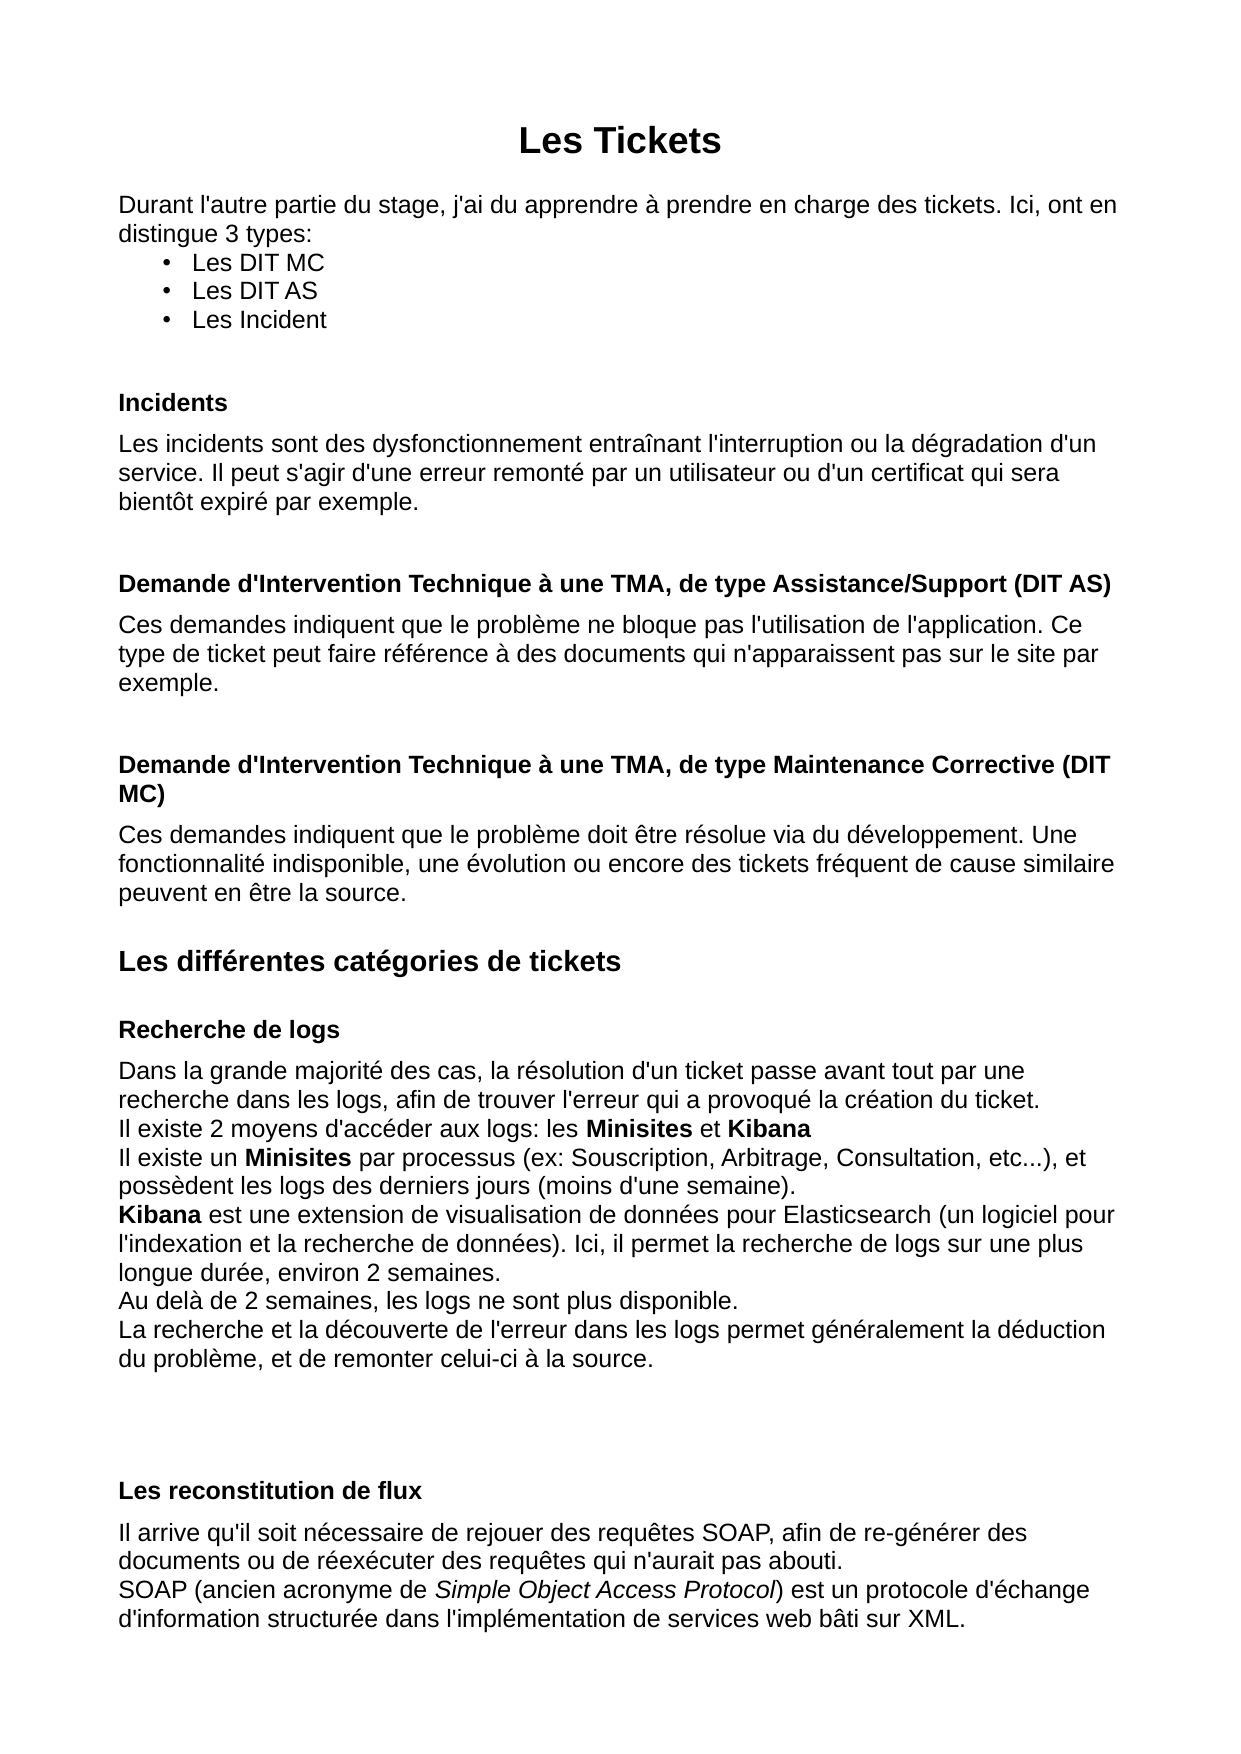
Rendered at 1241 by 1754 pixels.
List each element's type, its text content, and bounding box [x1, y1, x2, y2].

text Au delà de 2 semaines, les logs ne sont plus disponible. [118, 1286, 1122, 1315]
subtitle Les reconstitution de flux [118, 1476, 1122, 1505]
text Il arrive qu'il soit nécessaire de rejouer des requêtes SOAP, afin de re-générer des documents ou de réexécuter des requêtes qui n'aurait pas abouti. [118, 1518, 1122, 1575]
list Les DIT MC [162, 247, 1122, 276]
text Incidents [118, 388, 1122, 417]
text Dans la grande majorité des cas, la résolution d'un ticket passe avant tout par une recherche dans les logs, afin de trouver l'erreur qui a provoqué la création du ticket. [118, 1056, 1122, 1114]
subtitle Recherche de logs [118, 1015, 1122, 1044]
text Ces demandes indiquent que le problème ne bloque pas l'utilisation de l'application. Ce type de ticket peut faire référence à des documents qui n'apparaissent pas sur le site par exemple. [118, 610, 1122, 697]
text Demande d'Intervention Technique à une TMA, de type Maintenance Corrective (DIT MC) [118, 750, 1122, 808]
text Il existe un Minisites par processus (ex: Souscription, Arbitrage, Consultation, etc...), et possèdent les logs des derniers jours (moins d'une semaine). [118, 1143, 1122, 1200]
text Kibana est une extension de visualisation de données pour Elasticsearch (un logiciel pour l'indexation et la recherche de données). Ici, il permet la recherche de logs sur une plus longue durée, environ 2 semaines. [118, 1200, 1122, 1286]
list Les Incident [162, 305, 1122, 334]
text Durant l'autre partie du stage, j'ai du apprendre à prendre en charge des tickets. Ici, ont en distingue 3 types: [118, 190, 1122, 247]
text Ces demandes indiquent que le problème doit être résolue via du développement. Une fonctionnalité indisponible, une évolution ou encore des tickets fréquent de cause similaire peuvent en être la source. [118, 820, 1122, 907]
subtitle Les différentes catégories de tickets [118, 944, 1122, 978]
list Les DIT AS [162, 276, 1122, 305]
text Les Tickets [118, 118, 1122, 161]
text La recherche et la découverte de l'erreur dans les logs permet généralement la déduction du problème, et de remonter celui-ci à la source. [118, 1315, 1122, 1373]
text Les incidents sont des dysfonctionnement entraînant l'interruption ou la dégradation d'un service. Il peut s'agir d'une erreur remonté par un utilisateur ou d'un certificat qui sera bientôt expiré par exemple. [118, 429, 1122, 515]
text SOAP (ancien acronyme de Simple Object Access Protocol) est un protocole d'échange d'information structurée dans l'implémentation de services web bâti sur XML. [118, 1575, 1122, 1633]
text Demande d'Intervention Technique à une TMA, de type Assistance/Support (DIT AS) [118, 569, 1122, 598]
text Il existe 2 moyens d'accéder aux logs: les Minisites et Kibana [118, 1114, 1122, 1143]
